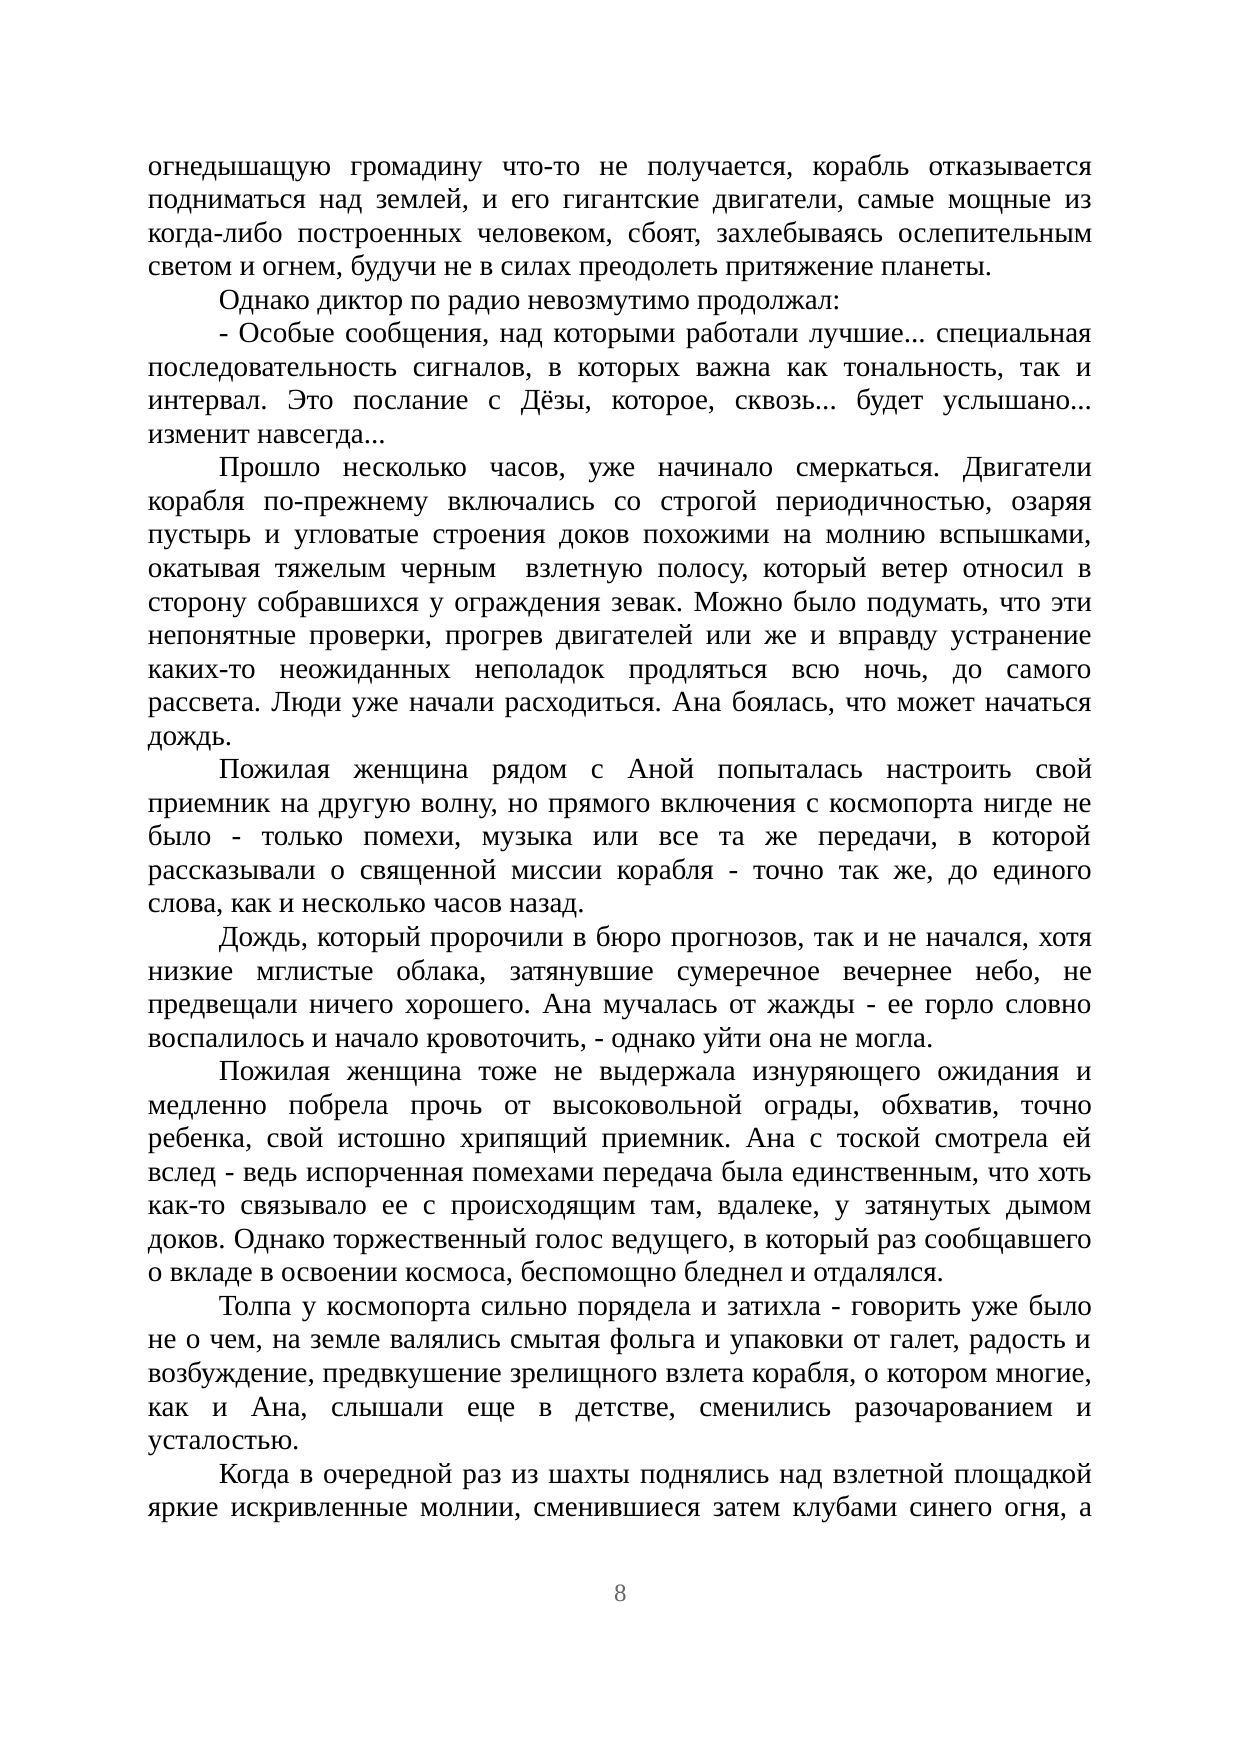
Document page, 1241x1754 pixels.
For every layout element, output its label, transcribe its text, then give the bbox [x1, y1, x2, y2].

text - Особые сообщения, над которыми работали лучшие... специальная последовательность сигналов, в которых важна как тональность, так и интервал. Это послание с Дёзы, которое, сквозь... будет услышано... изменит навсегда... [148, 315, 1093, 449]
text огнедышащую громадину что-то не получается, корабль отказывается подниматься над землей, и его гигантские двигатели, самые мощные из когда-либо построенных человеком, сбоят, захлебываясь ослепительным светом и огнем, будучи не в силах преодолеть притяжение планеты. [148, 148, 1093, 282]
text Однако диктор по радио невозмутимо продолжал: [148, 282, 1093, 315]
text Пожилая женщина тоже не выдержала изнуряющего ожидания и медленно побрела прочь от высоковольной ограды, обхватив, точно ребенка, свой истошно хрипящий приемник. Ана с тоской смотрела ей вслед - ведь испорченная помехами передача была единственным, что хоть как-то связывало ее с происходящим там, вдалеке, у затянутых дымом доков. Однако торжественный голос ведущего, в который раз сообщавшего о вкладе в освоении космоса, беспомощно бледнел и отдалялся. [148, 1053, 1093, 1288]
text Пожилая женщина рядом с Аной попыталась настроить свой приемник на другую волну, но прямого включения с космопорта нигде не было - только помехи, музыка или все та же передачи, в которой рассказывали о священной миссии корабля - точно так же, до единого слова, как и несколько часов назад. [148, 751, 1093, 919]
text Когда в очередной раз из шахты поднялись над взлетной площадкой яркие искривленные молнии, сменившиеся затем клубами синего огня, а [148, 1456, 1093, 1523]
text Прошло несколько часов, уже начинало смеркаться. Двигатели корабля по-прежнему включались со строгой периодичностью, озаряя пустырь и угловатые строения доков похожими на молнию вспышками, окатывая тяжелым черным взлетную полосу, который ветер относил в сторону собравшихся у ограждения зевак. Можно было подумать, что эти непонятные проверки, прогрев двигателей или же и вправду устранение каких-то неожиданных неполадок продляться всю ночь, до самого рассвета. Люди уже начали расходиться. Ана боялась, что может начаться дождь. [148, 449, 1093, 751]
text Толпа у космопорта сильно порядела и затихла - говорить уже было не о чем, на земле валялись смытая фольга и упаковки от галет, радость и возбуждение, предвкушение зрелищного взлета корабля, о котором многие, как и Ана, слышали еще в детстве, сменились разочарованием и усталостью. [148, 1288, 1093, 1456]
text Дождь, который пророчили в бюро прогнозов, так и не начался, хотя низкие мглистые облака, затянувшие сумеречное вечернее небо, не предвещали ничего хорошего. Ана мучалась от жажды - ее горло словно воспалилось и начало кровоточить, - однако уйти она не могла. [148, 919, 1093, 1053]
